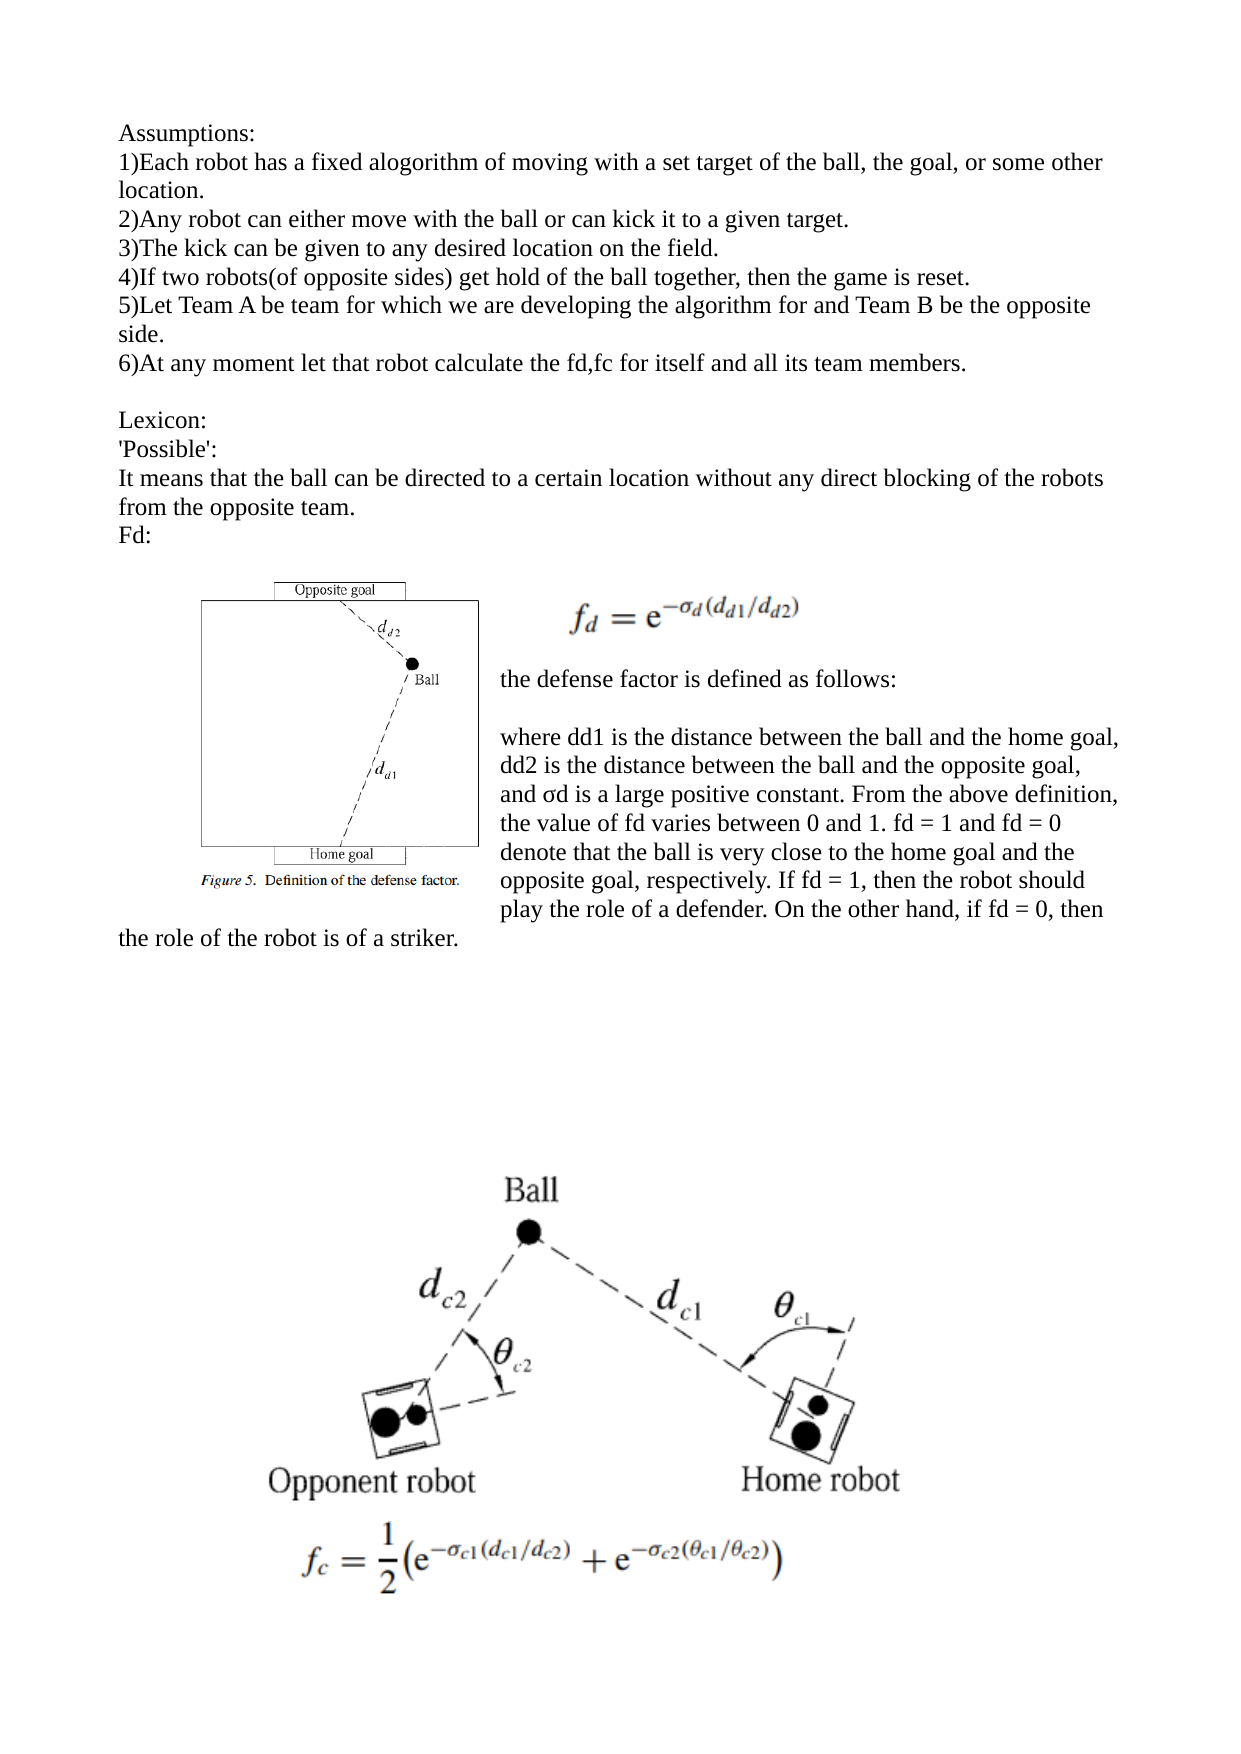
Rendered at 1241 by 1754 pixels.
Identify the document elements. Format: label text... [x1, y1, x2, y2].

picture [526, 579, 839, 656]
picture [185, 1153, 1055, 1617]
text 1)Each robot has a fixed alogorithm of moving with a set target of the ball, the goal, or some other location. [118, 147, 1122, 204]
text 'Possible': [118, 434, 1122, 463]
text It means that the ball can be directed to a certain location without any direct blocking of the robots from the opposite team. [118, 463, 1122, 521]
text Assumptions: [118, 118, 1122, 147]
text 2)Any robot can either move with the ball or can kick it to a given target. [118, 204, 1122, 233]
picture [177, 560, 500, 895]
text 6)At any moment let that robot calculate the fd,fc for itself and all its team members. [118, 348, 1122, 377]
text 5)Let Team A be team for which we are developing the algorithm for and Team B be the opposite side. [118, 291, 1122, 348]
text where dd1 is the distance between the ball and the home goal, dd2 is the distance between the ball and the opposite goal, and σd is a large positive constant. From the above definition, the value of fd varies between 0 and 1. fd = 1 and fd = 0 denote that the ball is very close to the home goal and the opposite goal, respectively. If fd = 1, then the robot should play the role of a defender. On the other hand, if fd = 0, then the role of the robot is of a striker. [118, 722, 1122, 952]
text [118, 664, 177, 693]
text 4)If two robots(of opposite sides) get hold of the ball together, then the game is reset. [118, 262, 1122, 291]
text Fd: [118, 521, 1122, 549]
text 3)The kick can be given to any desired location on the field. [118, 233, 1122, 262]
text the defense factor is defined as follows: [500, 664, 1122, 693]
text Lexicon: [118, 406, 1122, 434]
